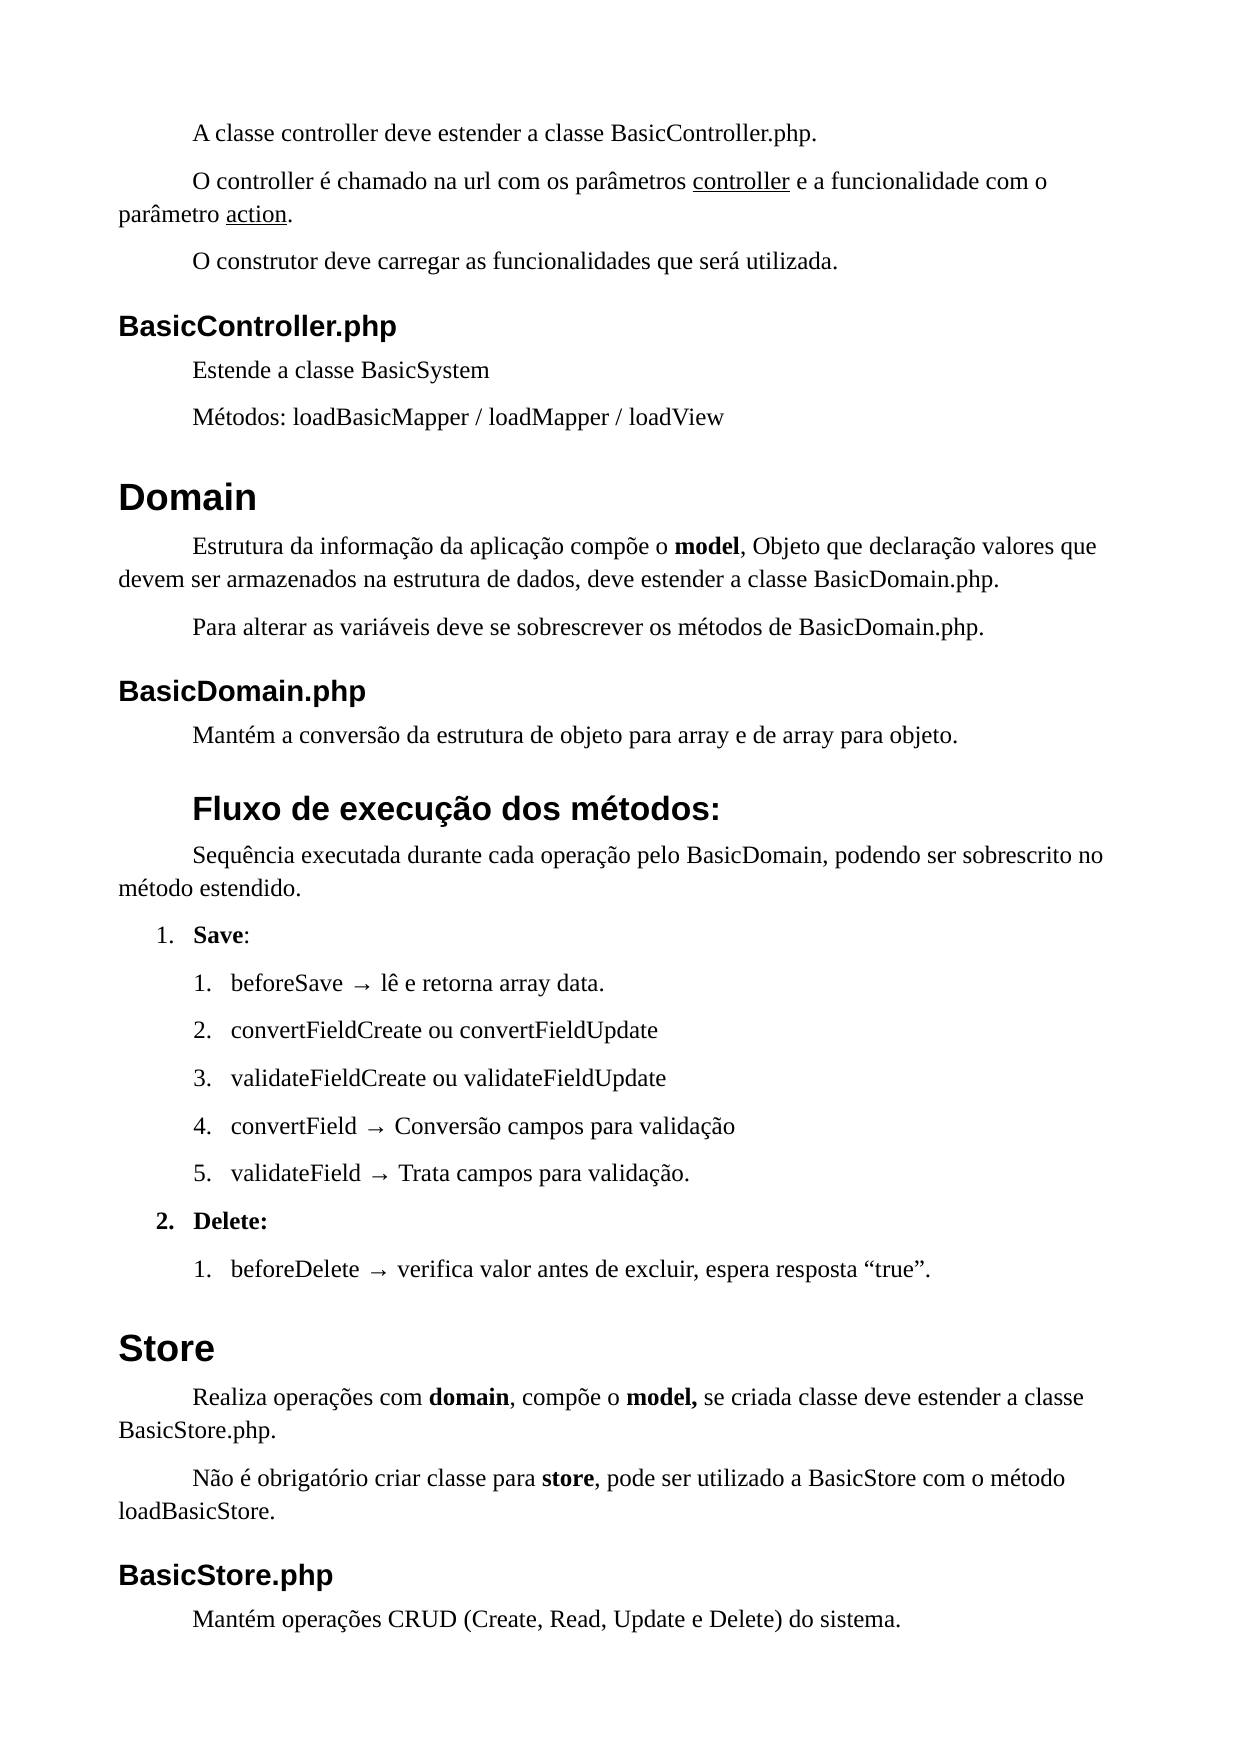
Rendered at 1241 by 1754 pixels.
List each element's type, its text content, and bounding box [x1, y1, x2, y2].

list convertFieldCreate ou convertFieldUpdate [193, 1016, 1122, 1044]
list beforeDelete → verifica valor antes de excluir, espera resposta “true”. [193, 1254, 1122, 1282]
list beforeSave → lê e retorna array data. [193, 968, 1122, 997]
list validateField → Trata campos para validação. [193, 1158, 1122, 1187]
text Realiza operações com domain, compõe o model, se criada classe deve estender a classe BasicStore.php. [118, 1382, 1122, 1444]
text Mantém a conversão da estrutura de objeto para array e de array para objeto. [118, 720, 1122, 749]
text O controller é chamado na url com os parâmetros controller e a funcionalidade com o parâmetro action. [118, 166, 1122, 227]
subtitle BasicController.php [118, 308, 1122, 342]
text Mantém operações CRUD (Create, Read, Update e Delete) do sistema. [118, 1604, 1122, 1633]
list Save: [156, 920, 1122, 949]
text Estrutura da informação da aplicação compõe o model, Objeto que declaração valores que devem ser armazenados na estrutura de dados, deve estender a classe BasicDomain.php. [118, 531, 1122, 593]
text A classe controller deve estender a classe BasicController.php. [118, 118, 1122, 147]
subtitle BasicDomain.php [118, 674, 1122, 708]
text Para alterar as variáveis deve se sobrescrever os métodos de BasicDomain.php. [118, 612, 1122, 641]
subtitle BasicStore.php [118, 1558, 1122, 1592]
text Métodos: loadBasicMapper / loadMapper / loadView [118, 402, 1122, 431]
list validateFieldCreate ou validateFieldUpdate [193, 1063, 1122, 1092]
list convertField → Conversão campos para validação [193, 1111, 1122, 1139]
subtitle Domain [118, 475, 1122, 519]
text Sequência executada durante cada operação pelo BasicDomain, podendo ser sobrescrito no método estendido. [118, 840, 1122, 902]
text O construtor deve carregar as funcionalidades que será utilizada. [118, 246, 1122, 275]
subtitle Fluxo de execução dos métodos: [118, 789, 1122, 827]
list Delete: [156, 1206, 1122, 1235]
text Não é obrigatório criar classe para store, pode ser utilizado a BasicStore com o método loadBasicStore. [118, 1463, 1122, 1525]
text Estende a classe BasicSystem [118, 355, 1122, 383]
subtitle Store [118, 1326, 1122, 1370]
